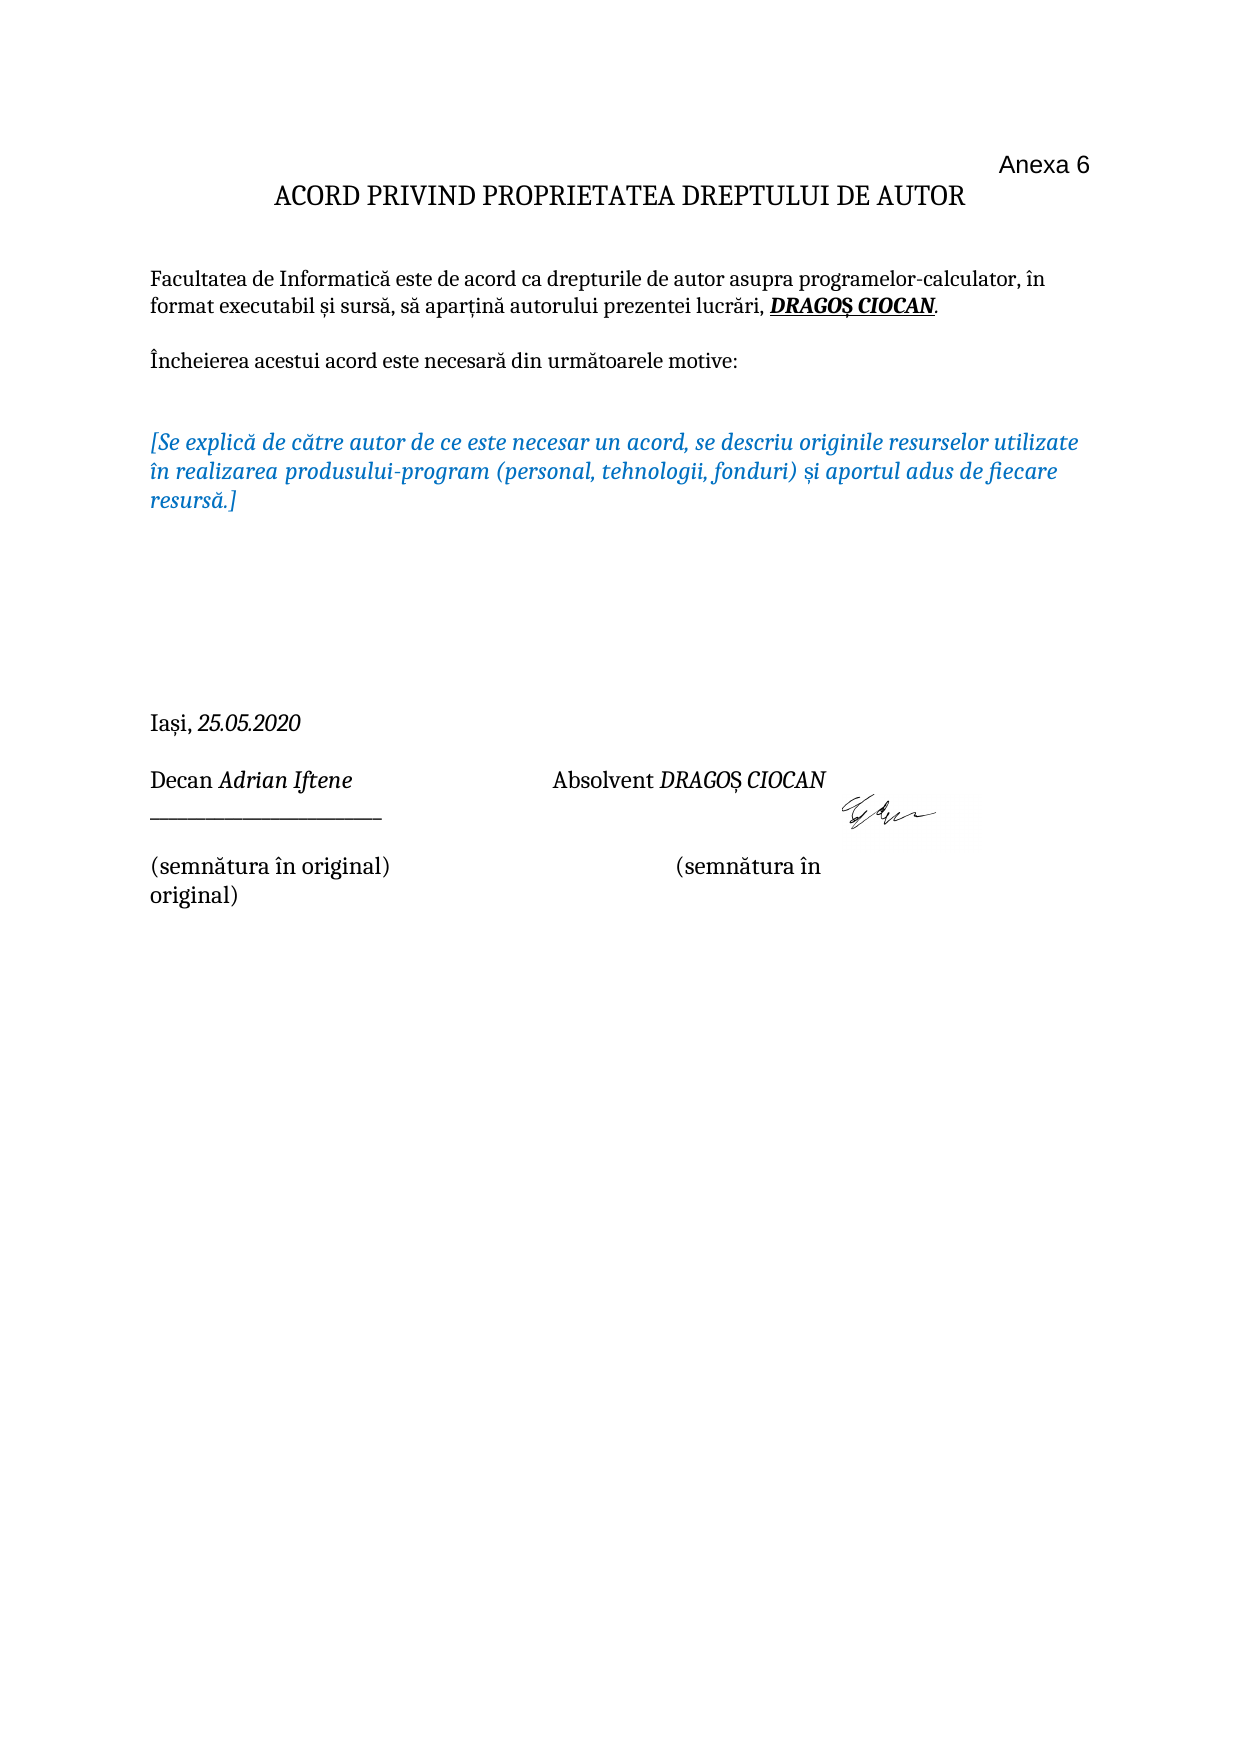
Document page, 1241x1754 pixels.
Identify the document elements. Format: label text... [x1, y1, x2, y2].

text Anexa 6 [150, 150, 1090, 179]
text (semnătura în original) (semnătura în original) [150, 852, 1090, 910]
text ACORD PRIVIND PROPRIETATEA DREPTULUI DE AUTOR [150, 179, 1090, 212]
text Decan Adrian Iftene Absolvent DRAGOȘ CIOCAN [150, 766, 1090, 795]
text Facultatea de Informatică este de acord ca drepturile de autor asupra programelor-calculator, în format executabil și sursă, să aparțină autorului prezentei lucrări, DRAGOȘ CIOCAN. [150, 266, 1090, 319]
picture [842, 794, 983, 853]
text Încheierea acestui acord este necesară din următoarele motive: [150, 347, 1090, 374]
text [983, 795, 1090, 823]
text [Se explică de către autor de ce este necesar un acord, se descriu originile resurselor utilizate în realizarea produsului-program (personal, tehnologii, fonduri) și aportul adus de fiecare resursă.] [150, 428, 1090, 515]
text _________________________ [150, 795, 842, 823]
text Iași, 25.05.2020 [150, 708, 1090, 737]
